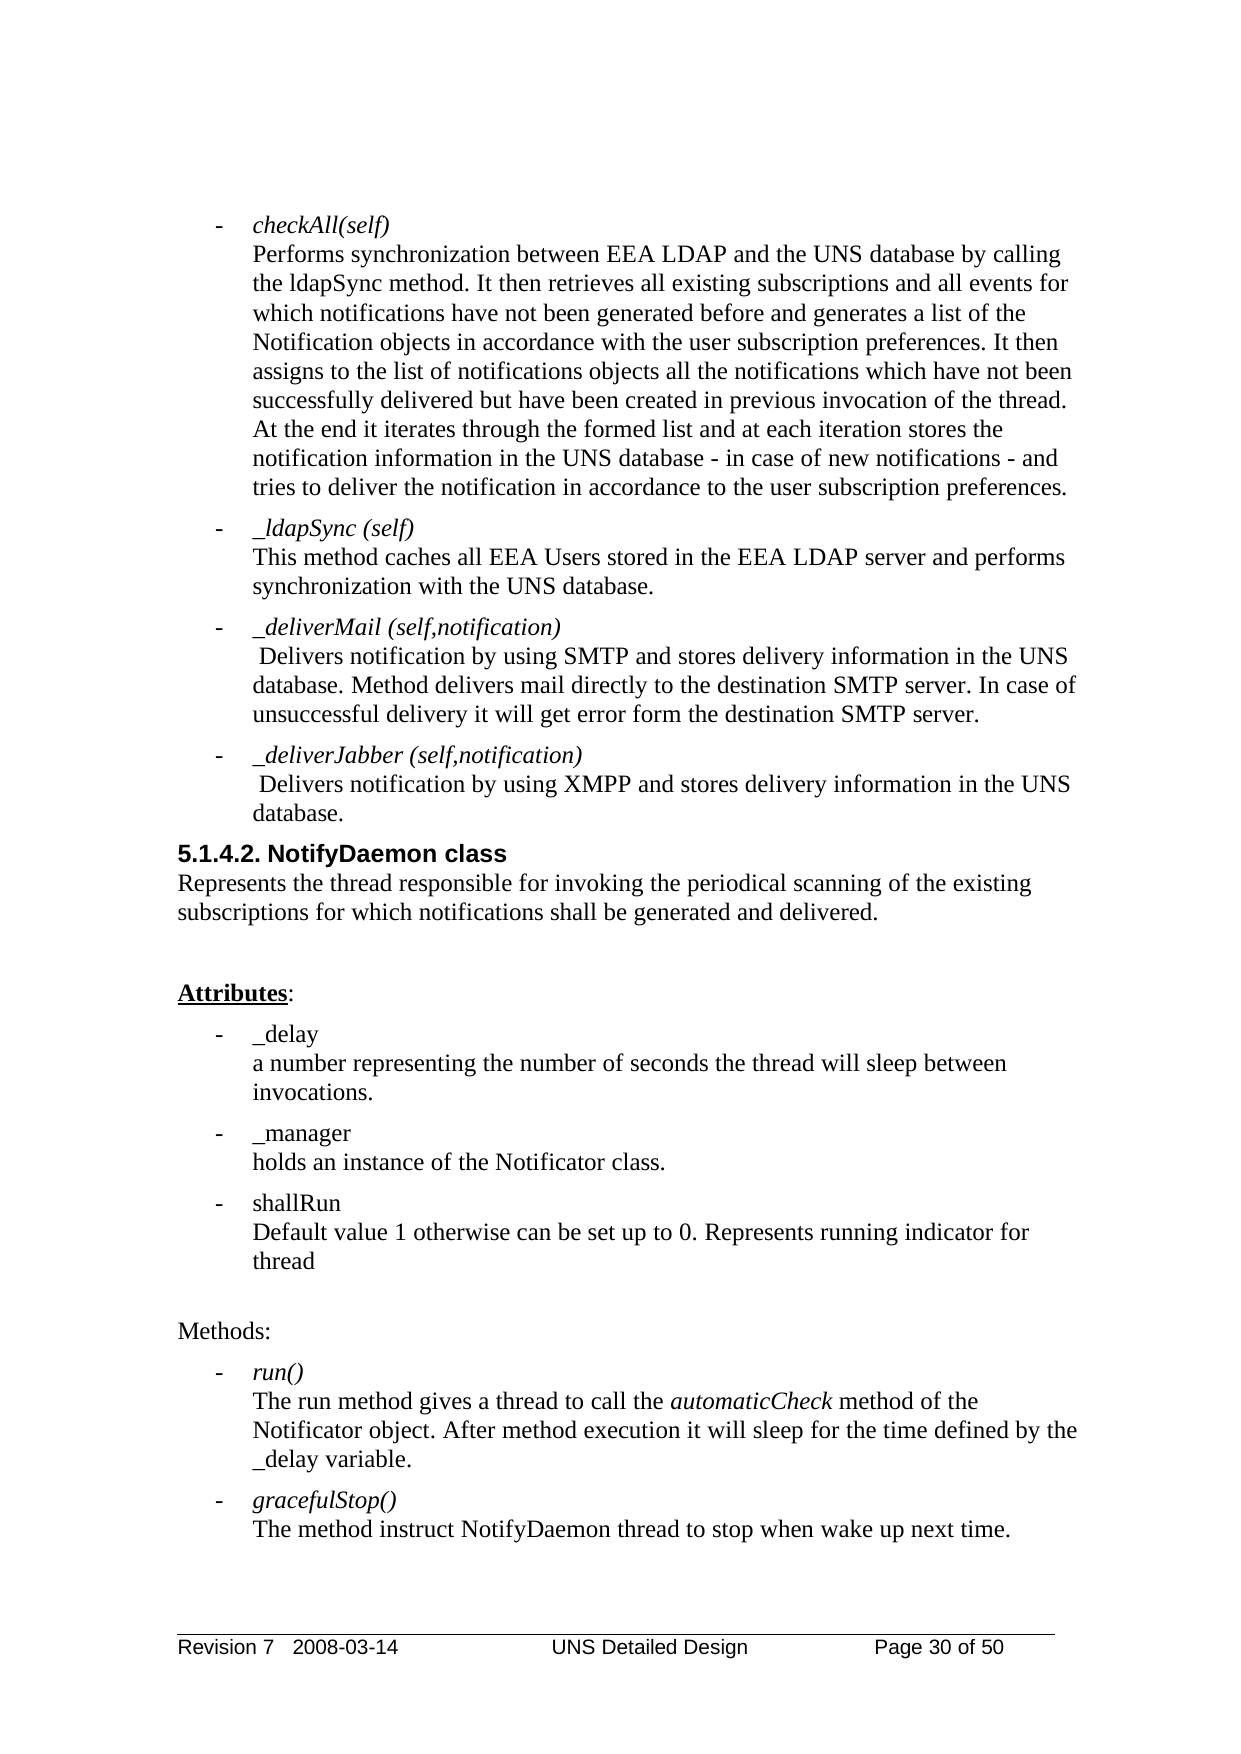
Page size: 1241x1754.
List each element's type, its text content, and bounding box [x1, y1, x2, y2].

text Attributes: [177, 978, 1092, 1007]
list run() The run method gives a thread to call the automaticCheck method of the Notificator object. After method execution it will sleep for the time defined by the _delay variable. [215, 1357, 1092, 1473]
subtitle NotifyDaemon class [177, 838, 1092, 868]
text Represents the thread responsible for invoking the periodical scanning of the existing subscriptions for which notifications shall be generated and delivered. [177, 868, 1092, 926]
list _deliverMail (self,notification) Delivers notification by using SMTP and stores delivery information in the UNS database. Method delivers mail directly to the destination SMTP server. In case of unsuccessful delivery it will get error form the destination SMTP server. [215, 612, 1092, 728]
text Methods: [177, 1316, 1092, 1345]
list shallRun Default value 1 otherwise can be set up to 0. Represents running indicator for thread [215, 1188, 1092, 1304]
list gracefulStop() The method instruct NotifyDaemon thread to stop when wake up next time. [215, 1485, 1092, 1543]
list _ldapSync (self) This method caches all EEA Users stored in the EEA LDAP server and performs synchronization with the UNS database. [215, 513, 1092, 600]
list _deliverJabber (self,notification) Delivers notification by using XMPP and stores delivery information in the UNS database. [215, 739, 1092, 827]
list _manager holds an instance of the Notificator class. [215, 1118, 1092, 1176]
list checkAll(self) Performs synchronization between EEA LDAP and the UNS database by calling the ldapSync method. It then retrieves all existing subscriptions and all events for which notifications have not been generated before and generates a list of the Notification objects in accordance with the user subscription preferences. It then assigns to the list of notifications objects all the notifications which have not been successfully delivered but have been created in previous invocation of the thread. At the end it iterates through the formed list and at each iteration stores the notification information in the UNS database - in case of new notifications - and tries to deliver the notification in accordance to the user subscription preferences. [215, 210, 1092, 501]
list _delay a number representing the number of seconds the thread will sleep between invocations. [215, 1019, 1092, 1106]
